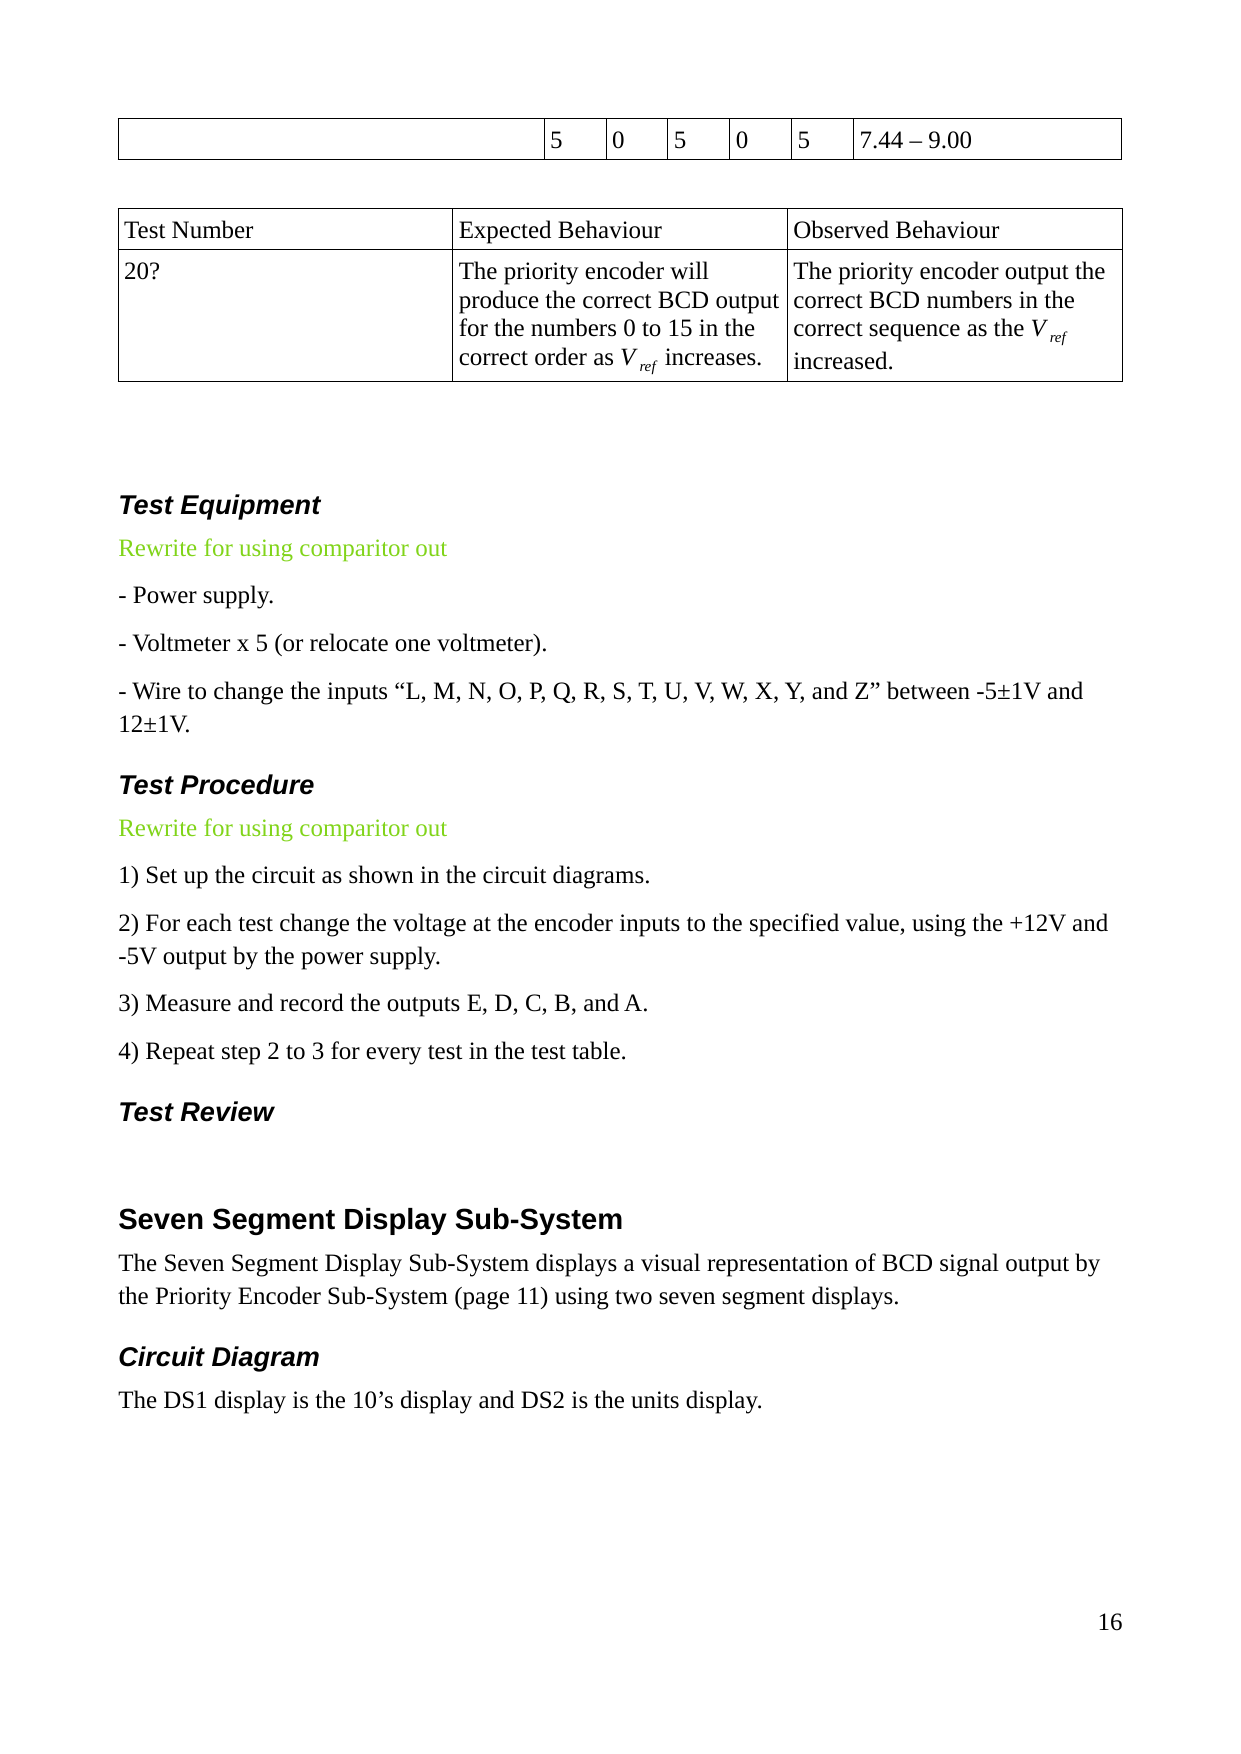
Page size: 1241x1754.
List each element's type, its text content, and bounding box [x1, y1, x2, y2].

text 1) Set up the circuit as shown in the circuit diagrams. [118, 860, 1122, 889]
subtitle Seven Segment Display Sub-System [118, 1202, 1122, 1236]
table_cell [119, 119, 544, 159]
table_cell 0 [730, 119, 791, 159]
text The Seven Segment Display Sub-System displays a visual representation of BCD signal output by the Priority Encoder Sub-System (page 11) using two seven segment displays. [118, 1248, 1122, 1310]
text - Voltmeter x 5 (or relocate one voltmeter). [118, 628, 1122, 657]
subtitle Test Equipment [118, 489, 1122, 521]
text 4) Repeat step 2 to 3 for every test in the test table. [118, 1036, 1122, 1065]
table_cell 20? [119, 250, 452, 381]
table_header Expected Behaviour [453, 209, 787, 249]
table_cell 5 [792, 119, 853, 159]
subtitle Test Procedure [118, 769, 1122, 800]
text - Wire to change the inputs “L, M, N, O, P, Q, R, S, T, U, V, W, X, Y, and Z” between -5±1V and 12±1V. [118, 676, 1122, 738]
table_cell 5 [545, 119, 606, 159]
text Rewrite for using comparitor out [118, 813, 1122, 841]
table_cell The priority encoder output the correct BCD numbers in the correct sequence as the increased. [788, 250, 1122, 381]
text - Power supply. [118, 581, 1122, 609]
text Rewrite for using comparitor out [118, 533, 1122, 562]
table_cell The priority encoder will produce the correct BCD output for the numbers 0 to 15 in the correct order as increases. [453, 250, 787, 381]
table_cell 5 [668, 119, 729, 159]
text 3) Measure and record the outputs E, D, C, B, and A. [118, 988, 1122, 1017]
subtitle Circuit Diagram [118, 1341, 1122, 1373]
text The DS1 display is the 10’s display and DS2 is the units display. [118, 1385, 1122, 1414]
text 2) For each test change the voltage at the encoder inputs to the specified value, using the +12V and -5V output by the power supply. [118, 908, 1122, 970]
table_header Observed Behaviour [788, 209, 1122, 249]
table_header Test Number [119, 209, 452, 249]
subtitle Test Review [118, 1096, 1122, 1127]
table_cell 7.44 – 9.00 [854, 119, 1121, 159]
table_cell 0 [607, 119, 667, 159]
